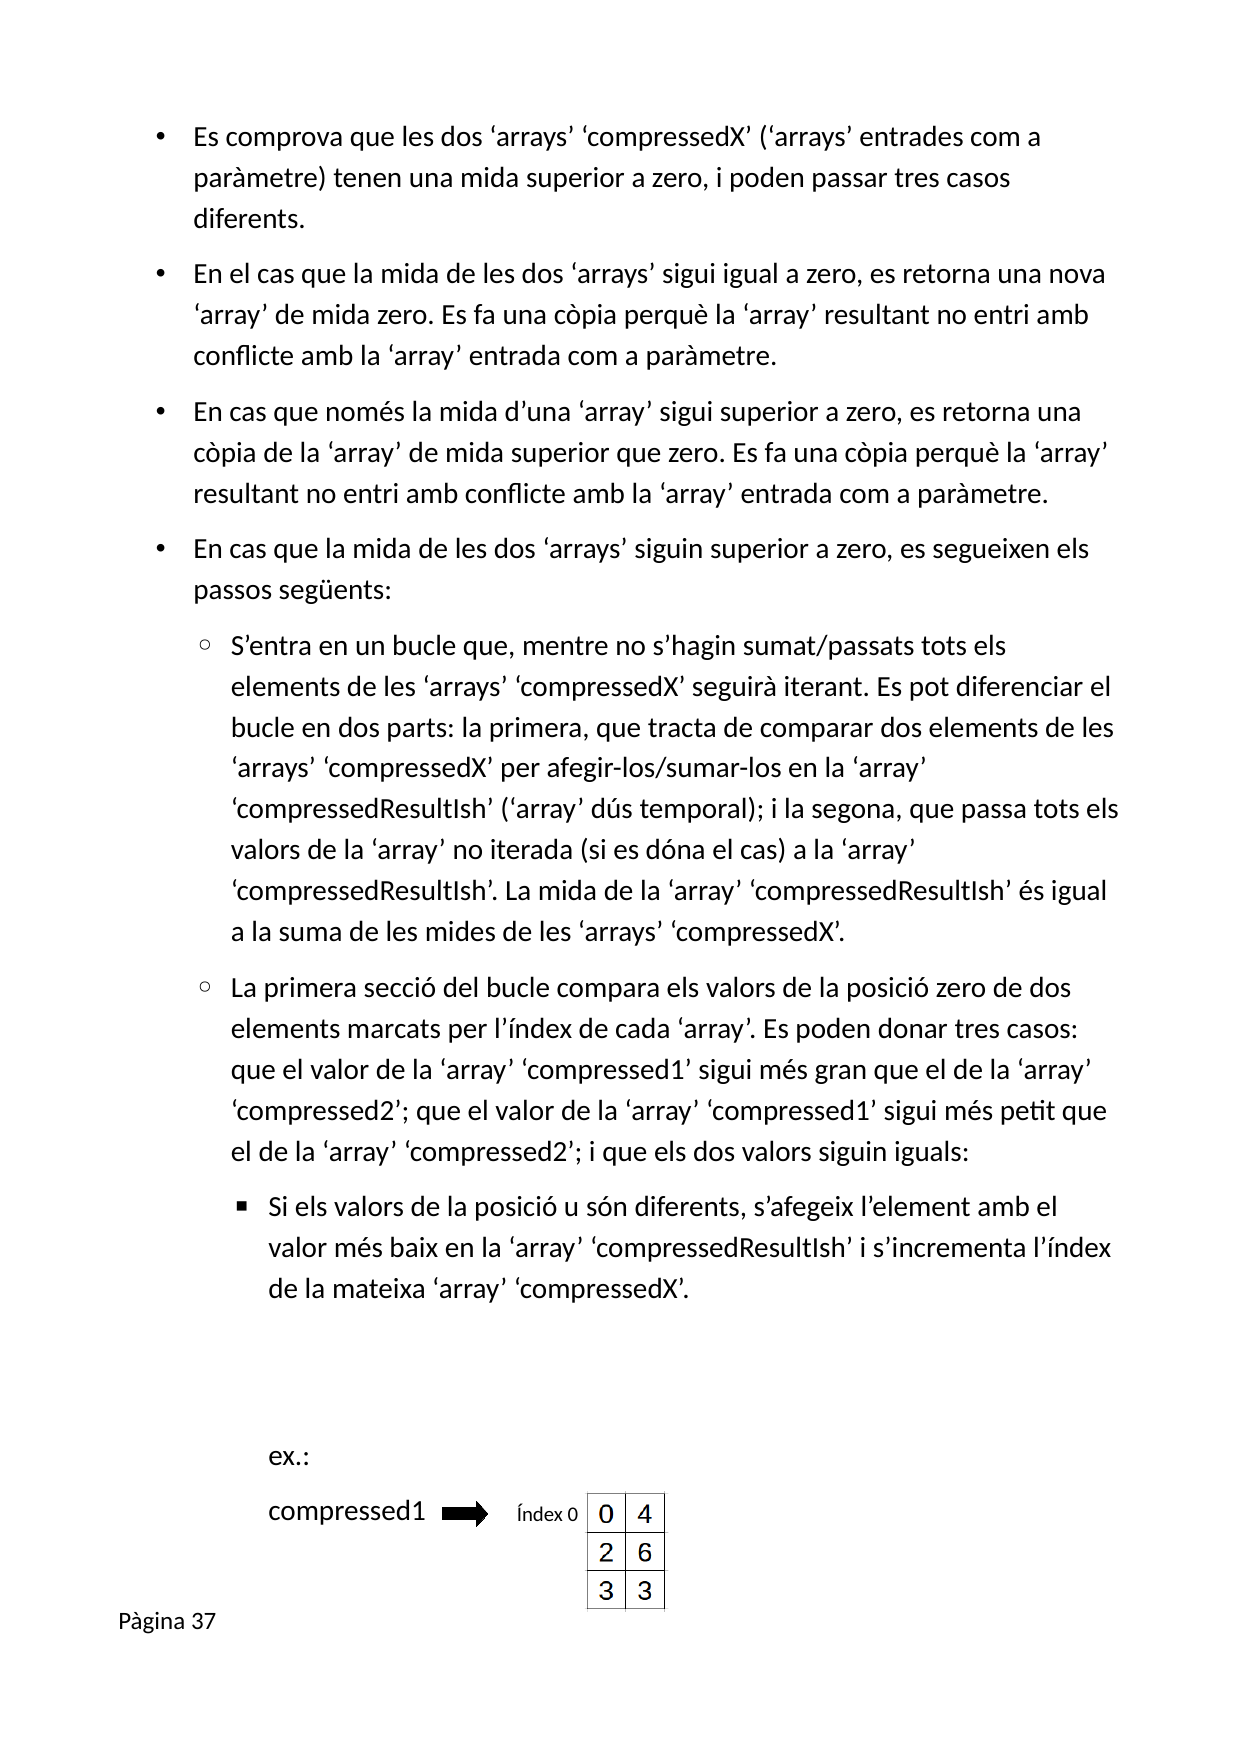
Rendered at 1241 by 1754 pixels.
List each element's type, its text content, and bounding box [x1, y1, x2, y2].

list En el cas que la mida de les dos ‘arrays’ sigui igual a zero, es retorna una nova ‘array’ de mida zero. Es fa una còpia perquè la ‘array’ resultant no entri amb conflicte amb la ‘array’ entrada com a paràmetre. [156, 256, 1122, 373]
list Si els valors de la posició u són diferents, s’afegeix l’element amb el valor més baix en la ‘array’ ‘compressedResultIsh’ i s’incrementa l’índex de la mateixa ‘array’ ‘compressedX’. [231, 1188, 1122, 1306]
list La primera secció del bucle compara els valors de la posició zero de dos elements marcats per l’índex de cada ‘array’. Es poden donar tres casos: que el valor de la ‘array’ ‘compressed1’ sigui més gran que el de la ‘array’ ‘compressed2’; que el valor de la ‘array’ ‘compressed1’ sigui més petit que el de la ‘array’ ‘compressed2’; i que els dos valors siguin iguals: [193, 969, 1122, 1168]
picture [584, 1491, 669, 1612]
list ex.: [231, 1437, 1122, 1472]
list [669, 1492, 1122, 1528]
list compressed1 [231, 1492, 584, 1528]
list En cas que només la mida d’una ‘array’ sigui superior a zero, es retorna una còpia de la ‘array’ de mida superior que zero. Es fa una còpia perquè la ‘array’ resultant no entri amb conflicte amb la ‘array’ entrada com a paràmetre. [156, 393, 1122, 510]
list Es comprova que les dos ‘arrays’ ‘compressedX’ (‘arrays’ entrades com a paràmetre) tenen una mida superior a zero, i poden passar tres casos diferents. [156, 118, 1122, 236]
list S’entra en un bucle que, mentre no s’hagin sumat/passats tots els elements de les ‘arrays’ ‘compressedX’ seguirà iterant. Es pot diferenciar el bucle en dos parts: la primera, que tracta de comparar dos elements de les ‘arrays’ ‘compressedX’ per afegir-los/sumar-los en la ‘array’ ‘compressedResultIsh’ (‘array’ dús temporal); i la segona, que passa tots els valors de la ‘array’ no iterada (si es dóna el cas) a la ‘array’ ‘compressedResultIsh’. La mida de la ‘array’ ‘compressedResultIsh’ és igual a la suma de les mides de les ‘arrays’ ‘compressedX’. [193, 627, 1122, 949]
list En cas que la mida de les dos ‘arrays’ siguin superior a zero, es segueixen els passos següents: [156, 530, 1122, 607]
